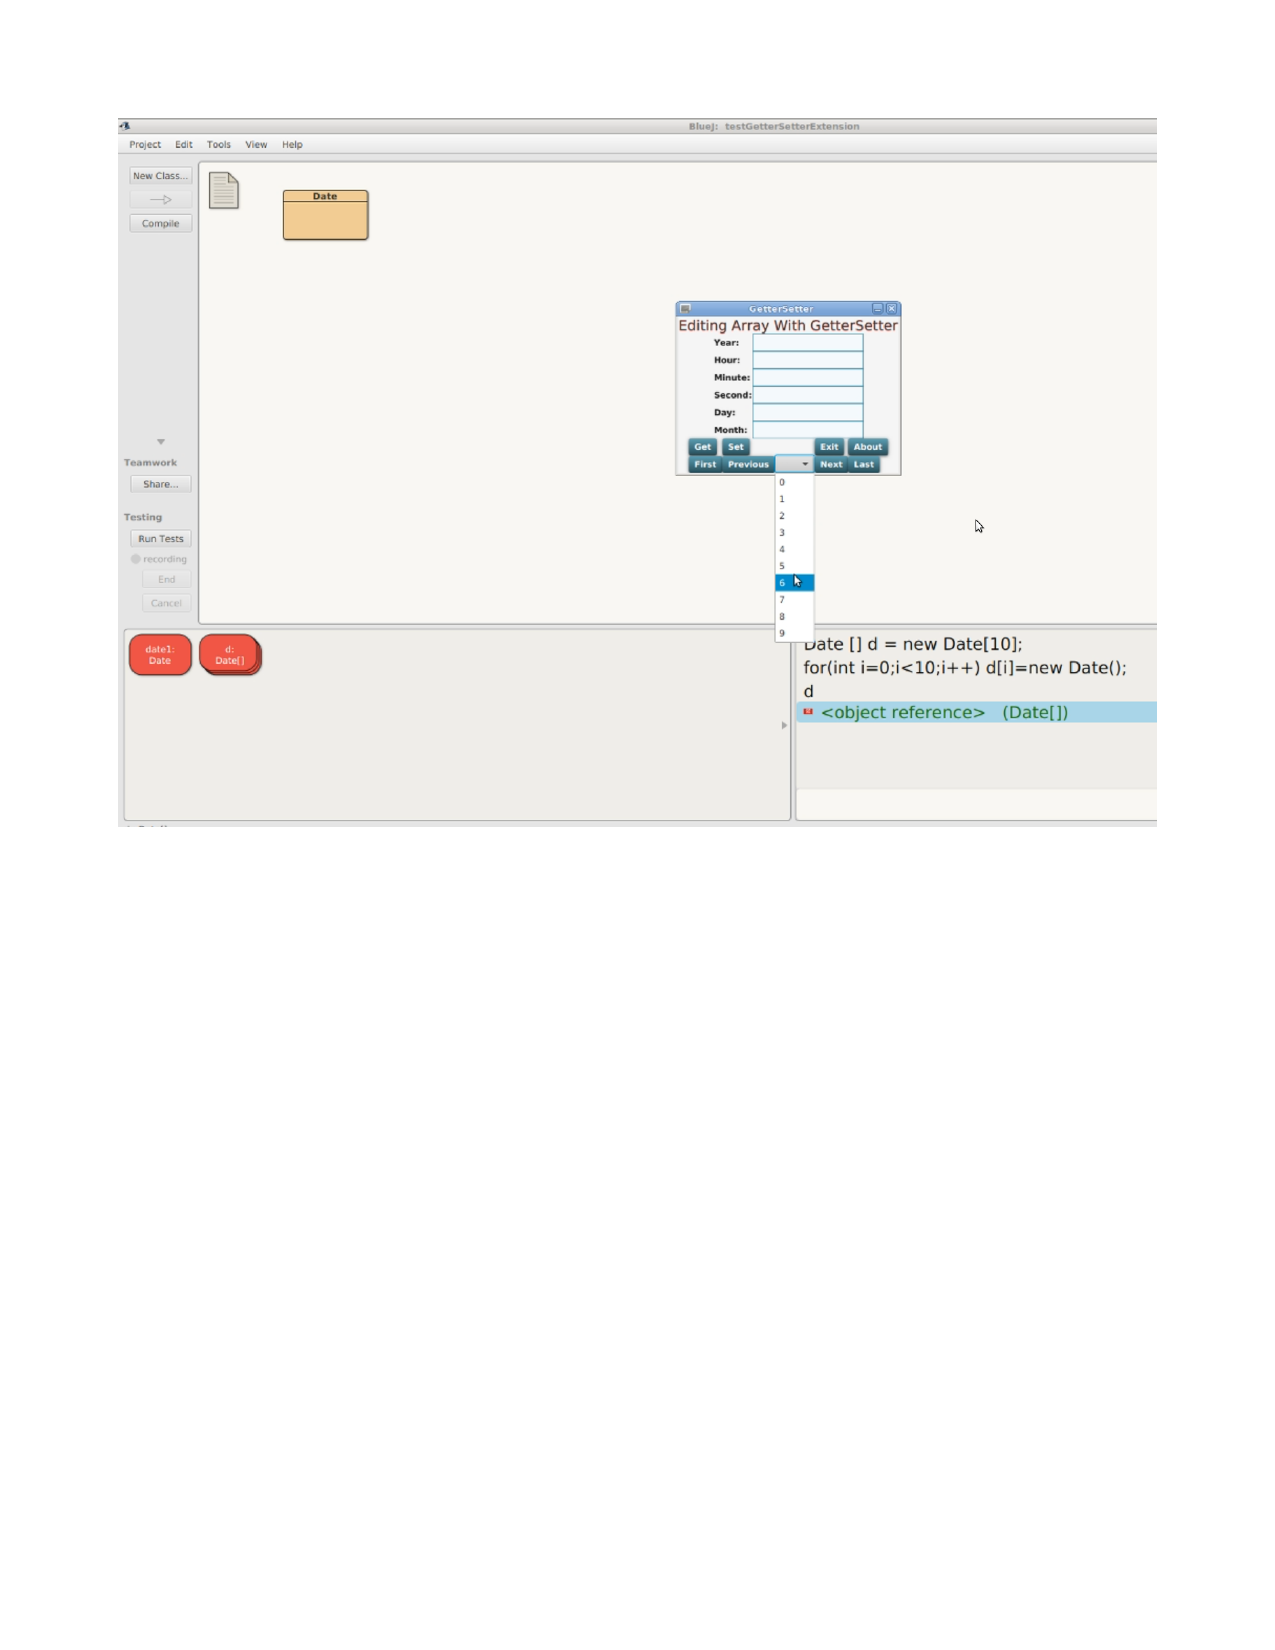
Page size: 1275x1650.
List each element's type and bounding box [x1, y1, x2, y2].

picture [118, 118, 1157, 827]
